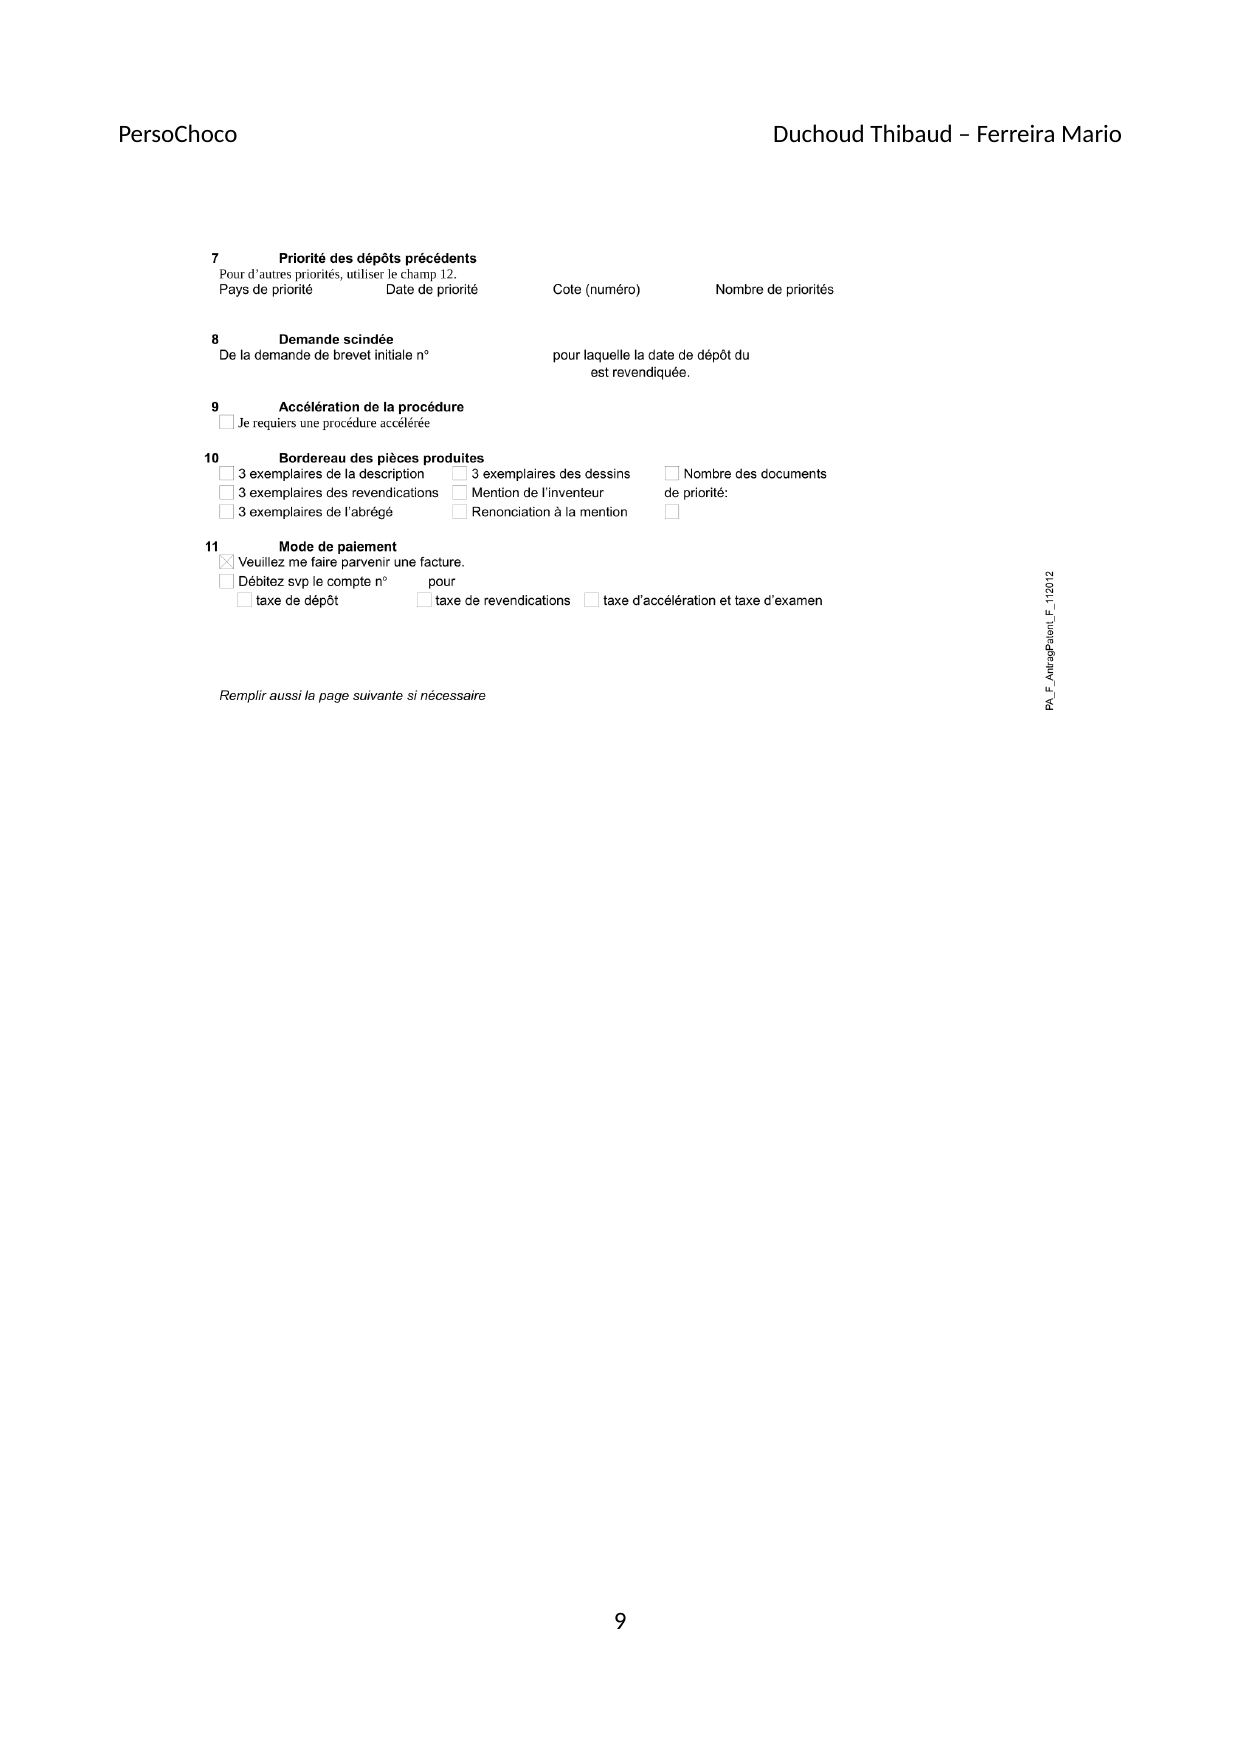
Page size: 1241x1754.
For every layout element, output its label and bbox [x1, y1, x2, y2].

picture [118, 178, 1123, 1599]
